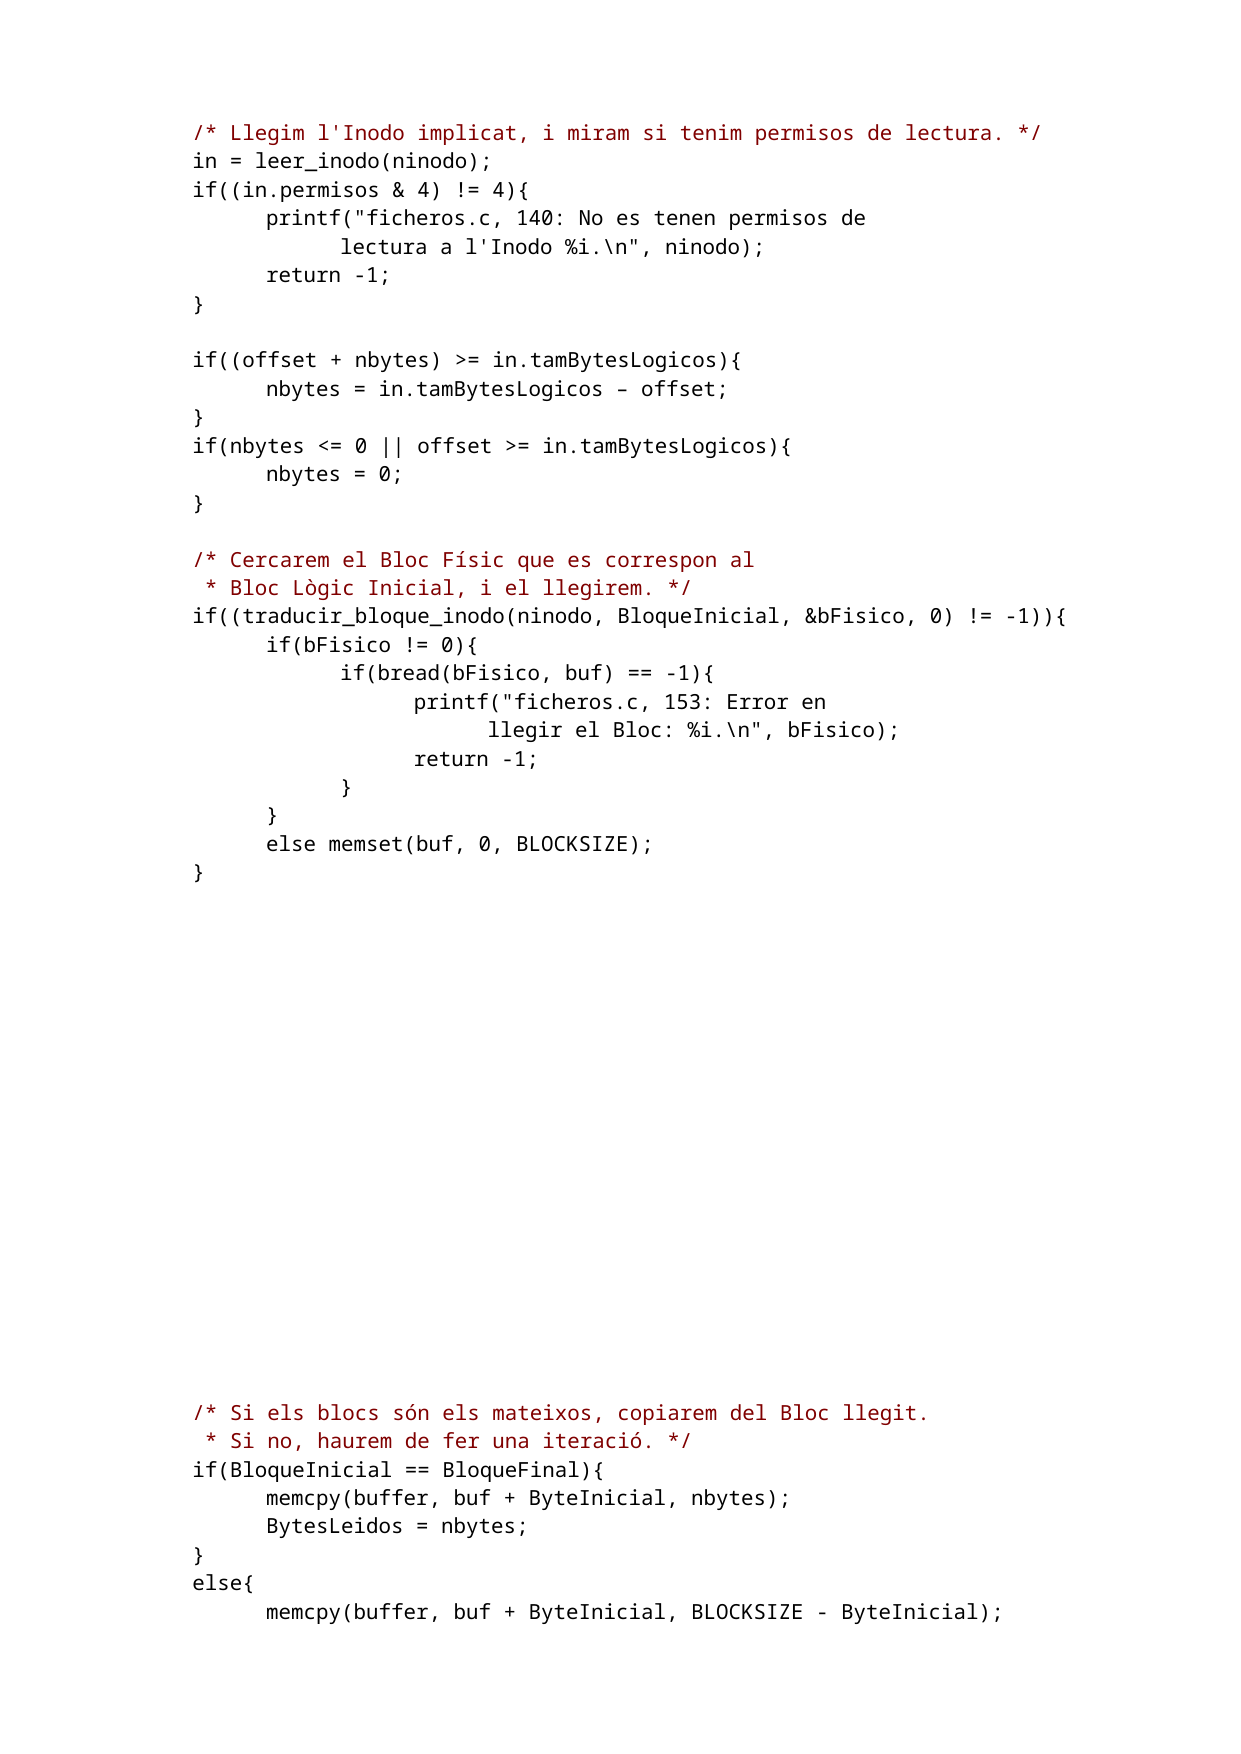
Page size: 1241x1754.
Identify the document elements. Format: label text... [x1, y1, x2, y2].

text in = leer_inodo(ninodo); [118, 147, 1122, 175]
text printf("ficheros.c, 153: Error en [118, 687, 1122, 715]
text memcpy(buffer, buf + ByteInicial, BLOCKSIZE - ByteInicial); [118, 1597, 1122, 1625]
text if((traducir_bloque_inodo(ninodo, BloqueInicial, &bFisico, 0) != -1)){ [118, 602, 1122, 630]
text } [118, 857, 1122, 886]
text * Si no, haurem de fer una iteració. */ [118, 1426, 1122, 1455]
text if((in.permisos & 4) != 4){ [118, 175, 1122, 203]
text /* Si els blocs són els mateixos, copiarem del Bloc llegit. [118, 1398, 1122, 1426]
text if(nbytes <= 0 || offset >= in.tamBytesLogicos){ [118, 431, 1122, 459]
text nbytes = in.tamBytesLogicos – offset; [118, 374, 1122, 402]
text /* Cercarem el Bloc Físic que es correspon al [118, 545, 1122, 573]
text } [118, 402, 1122, 431]
text } [118, 488, 1122, 516]
text } [118, 772, 1122, 801]
text nbytes = 0; [118, 459, 1122, 488]
text if(bFisico != 0){ [118, 630, 1122, 658]
text if((offset + nbytes) >= in.tamBytesLogicos){ [118, 346, 1122, 374]
text llegir el Bloc: %i.\n", bFisico); [118, 715, 1122, 744]
text } [118, 1540, 1122, 1568]
text } [118, 801, 1122, 829]
text if(bread(bFisico, buf) == -1){ [118, 658, 1122, 687]
text lectura a l'Inodo %i.\n", ninodo); [118, 232, 1122, 260]
text else memset(buf, 0, BLOCKSIZE); [118, 829, 1122, 857]
text BytesLeidos = nbytes; [118, 1512, 1122, 1540]
text if(BloqueInicial == BloqueFinal){ [118, 1455, 1122, 1483]
text memcpy(buffer, buf + ByteInicial, nbytes); [118, 1483, 1122, 1512]
text } [118, 289, 1122, 317]
text printf("ficheros.c, 140: No es tenen permisos de [118, 203, 1122, 232]
text return -1; [118, 260, 1122, 289]
text return -1; [118, 744, 1122, 772]
text else{ [118, 1568, 1122, 1597]
text * Bloc Lògic Inicial, i el llegirem. */ [118, 573, 1122, 602]
text /* Llegim l'Inodo implicat, i miram si tenim permisos de lectura. */ [118, 118, 1122, 147]
